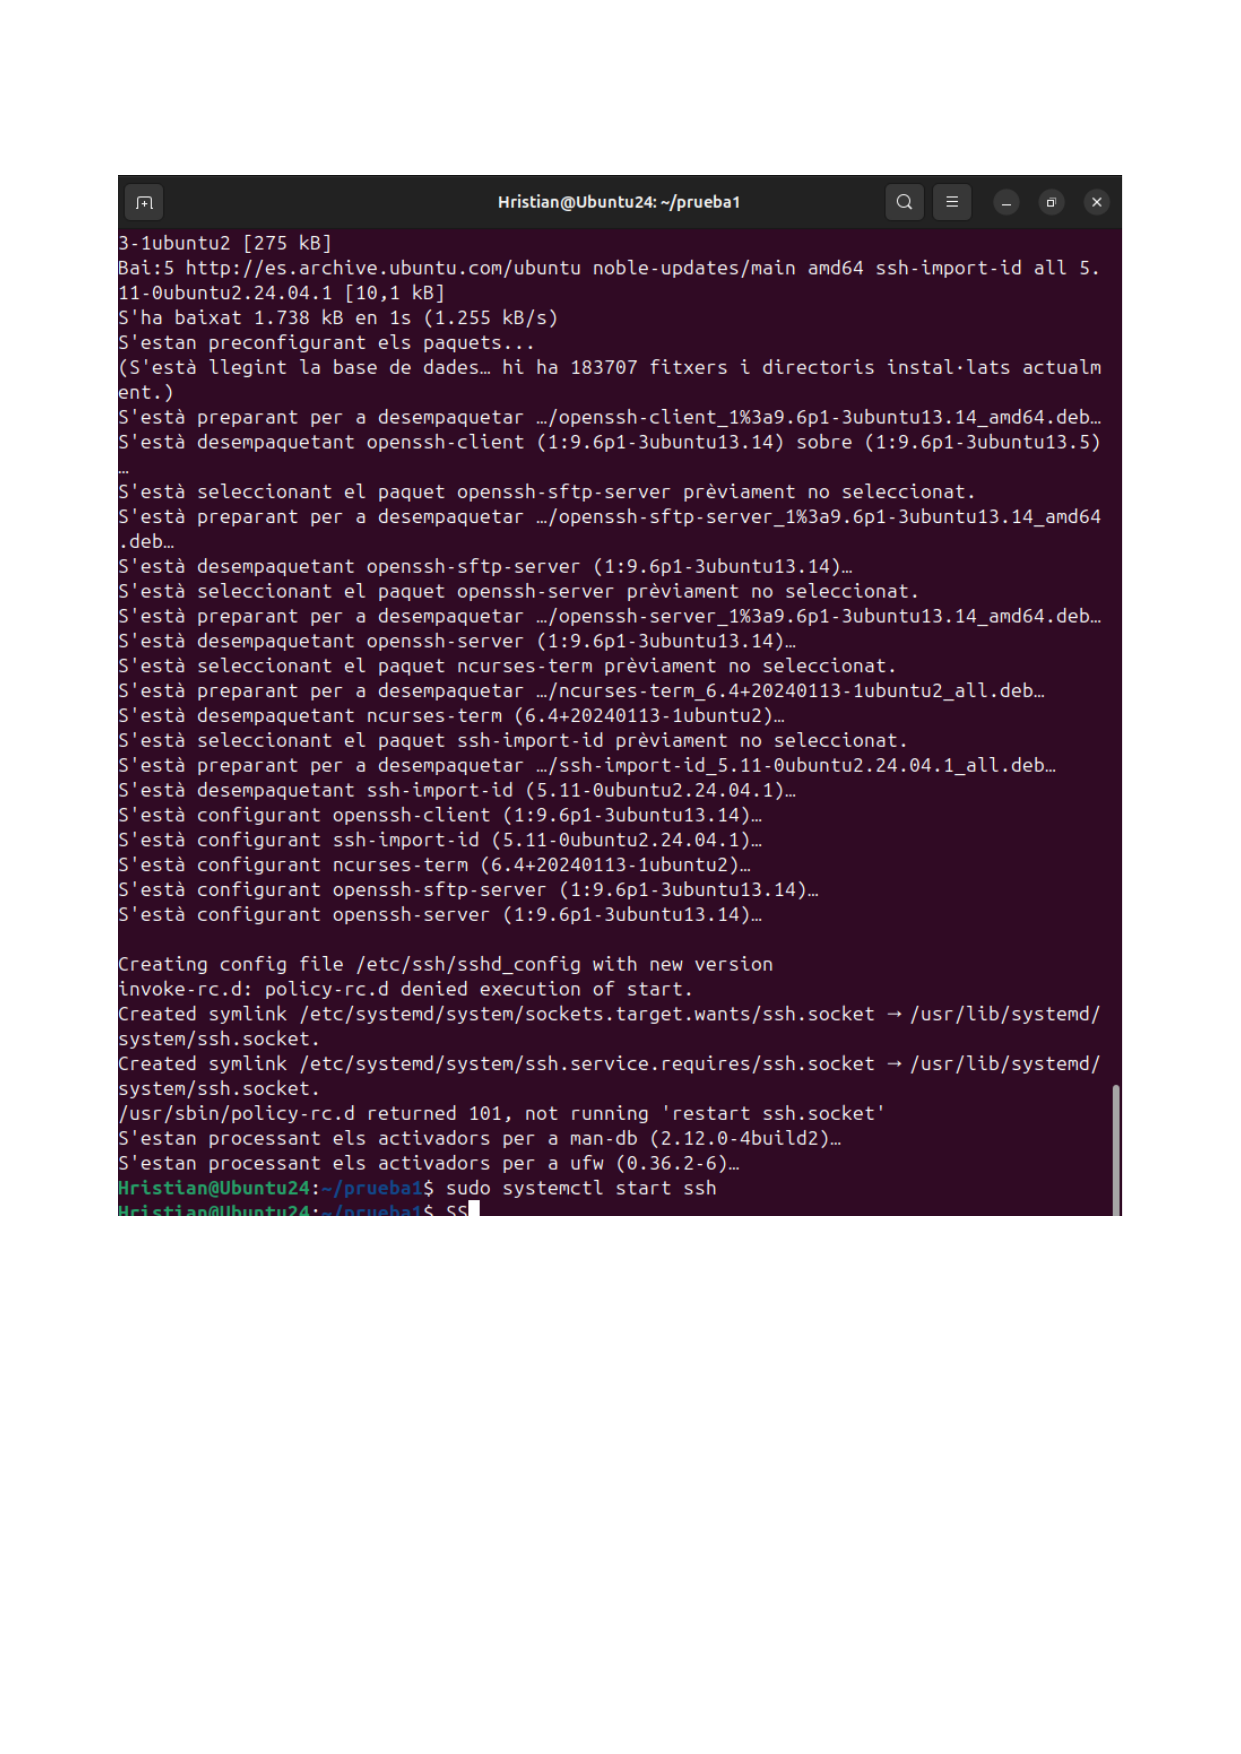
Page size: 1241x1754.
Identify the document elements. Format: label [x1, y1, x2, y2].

picture [118, 175, 1123, 1216]
